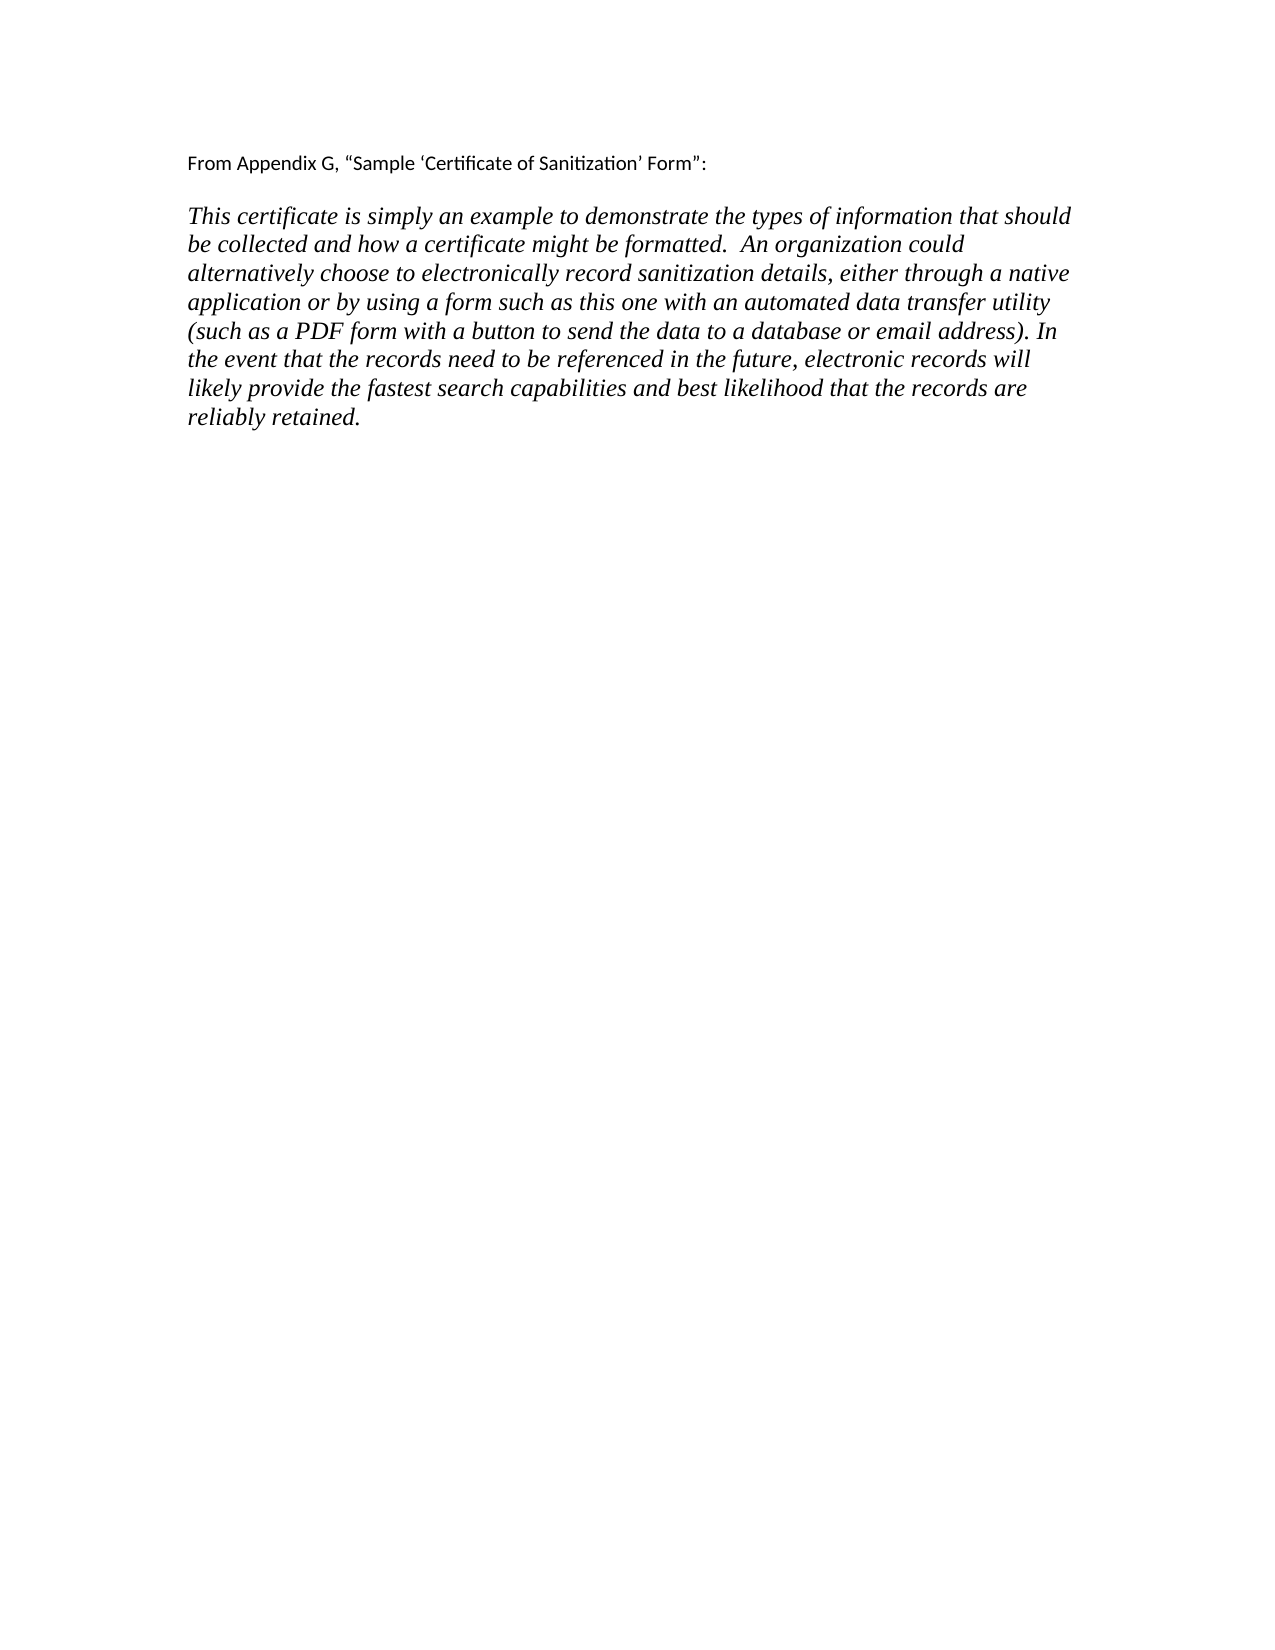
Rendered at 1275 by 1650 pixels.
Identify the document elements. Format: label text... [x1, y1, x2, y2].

text This certificate is simply an example to demonstrate the types of information that should be collected and how a certificate might be formatted. An organization could alternatively choose to electronically record sanitization details, either through a native application or by using a form such as this one with an automated data transfer utility (such as a PDF form with a button to send the data to a database or email address). In the event that the records need to be referenced in the future, electronic records will likely provide the fastest search capabilities and best likelihood that the records are reliably retained. [187, 201, 1087, 431]
text From Appendix G, “Sample ‘Certificate of Sanitization’ Form”: [187, 150, 1087, 175]
